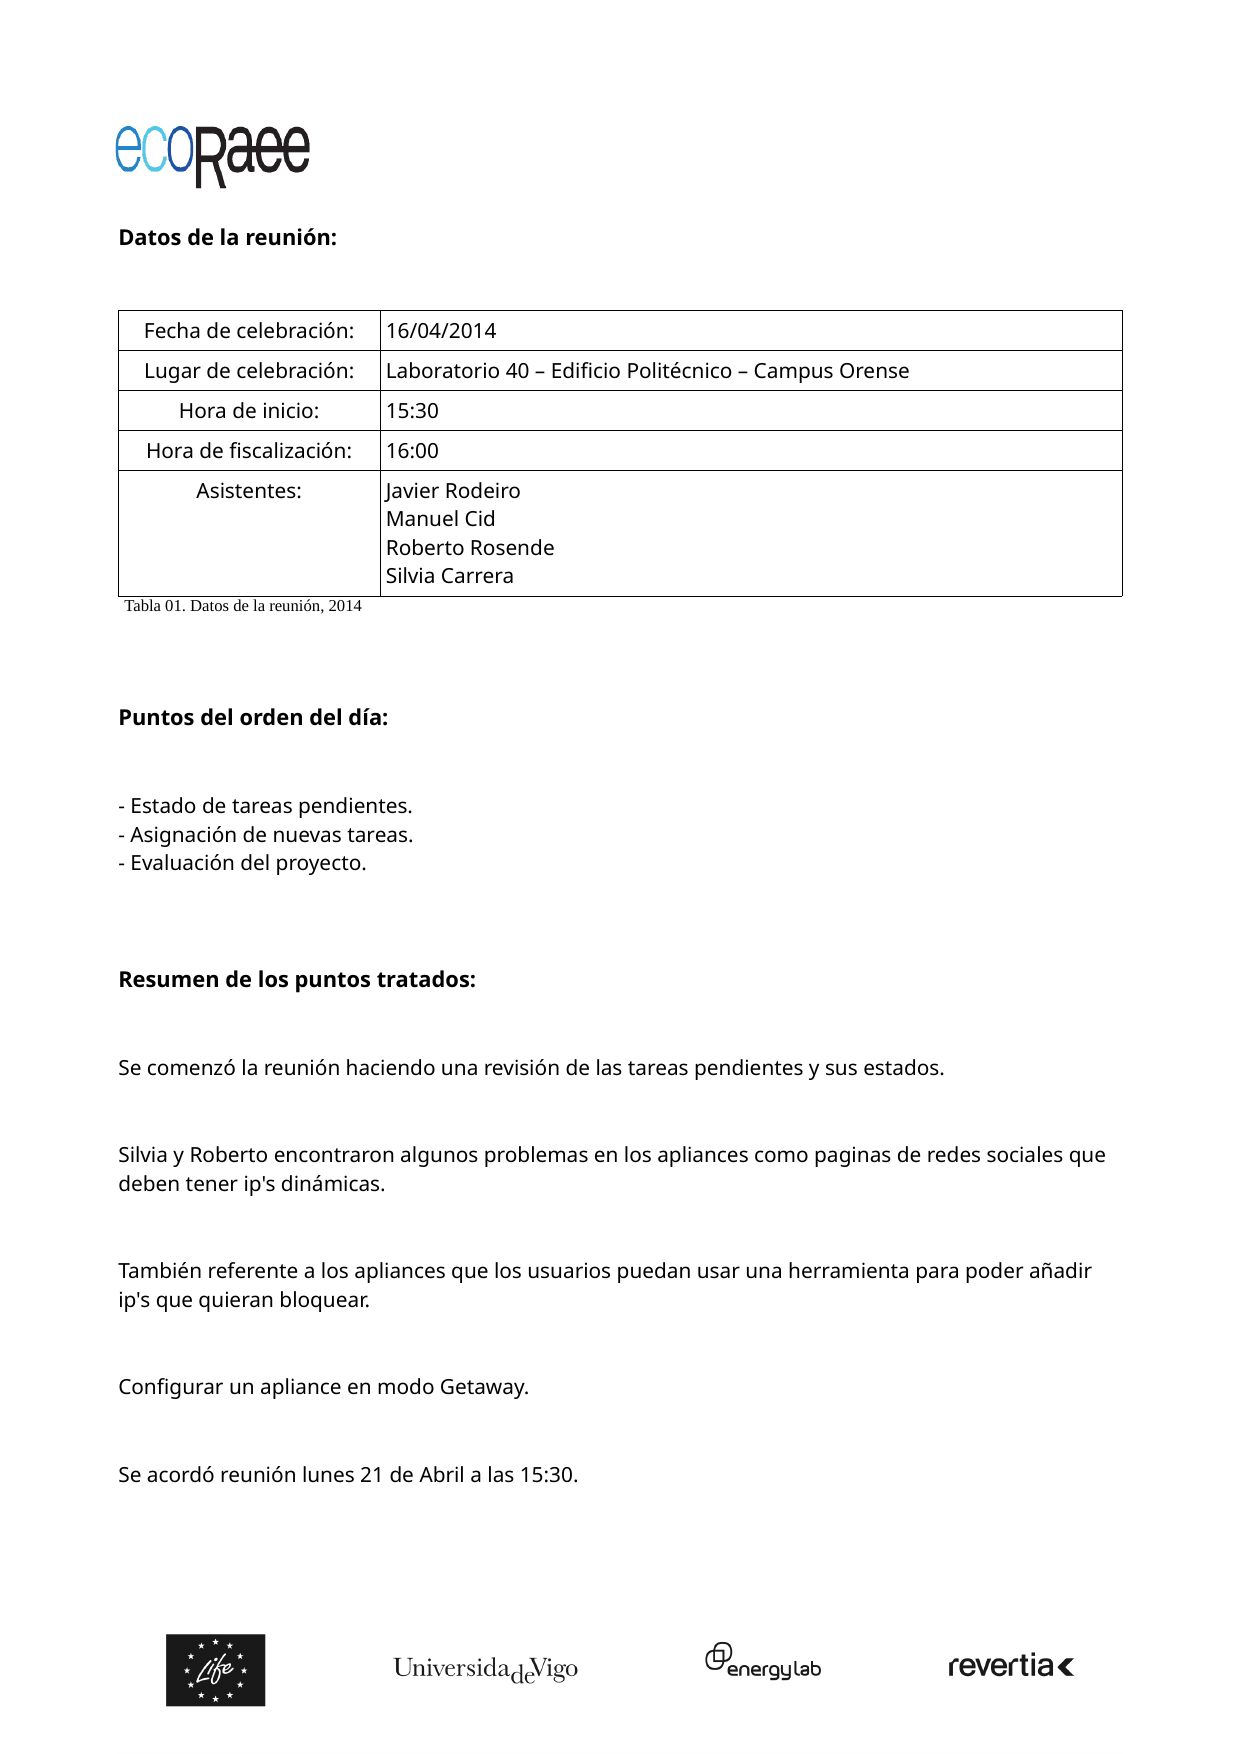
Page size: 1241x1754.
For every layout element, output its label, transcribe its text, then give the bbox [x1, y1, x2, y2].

table_cell Javier Rodeiro Manuel Cid Roberto Rosende Silvia Carrera [381, 471, 1122, 596]
text Silvia y Roberto encontraron algunos problemas en los apliances como paginas de redes sociales que deben tener ip's dinámicas. [118, 1140, 1122, 1197]
text También referente a los apliances que los usuarios puedan usar una herramienta para poder añadir ip's que quieran bloquear. [118, 1256, 1122, 1313]
table_header Fecha de celebración: [119, 311, 380, 350]
text - Asignación de nuevas tareas. [118, 820, 1122, 848]
text Tabla 01. Datos de la reunión, 2014 [124, 597, 1122, 615]
table_header 16/04/2014 [381, 311, 1122, 350]
table_cell 16:00 [381, 431, 1122, 470]
text - Evaluación del proyecto. [118, 848, 1122, 877]
text - Estado de tareas pendientes. [118, 791, 1122, 820]
table_cell Asistentes: [119, 471, 380, 596]
text Se acordó reunión lunes 21 de Abril a las 15:30. [118, 1460, 1122, 1488]
picture [118, 1514, 1123, 1754]
text Configurar un apliance en modo Getaway. [118, 1372, 1122, 1401]
table_cell 15:30 [381, 391, 1122, 430]
table_cell Lugar de celebración: [119, 351, 380, 390]
text Datos de la reunión: [118, 221, 1122, 251]
table_cell Laboratorio 40 – Edificio Politécnico – Campus Orense [381, 351, 1122, 390]
text Puntos del orden del día: [118, 702, 1122, 732]
text Resumen de los puntos tratados: [118, 964, 1122, 994]
text Se comenzó la reunión haciendo una revisión de las tareas pendientes y sus estados. [118, 1053, 1122, 1081]
table_cell Hora de fiscalización: [119, 431, 380, 470]
table_cell Hora de inicio: [119, 391, 380, 430]
picture [114, 124, 311, 190]
